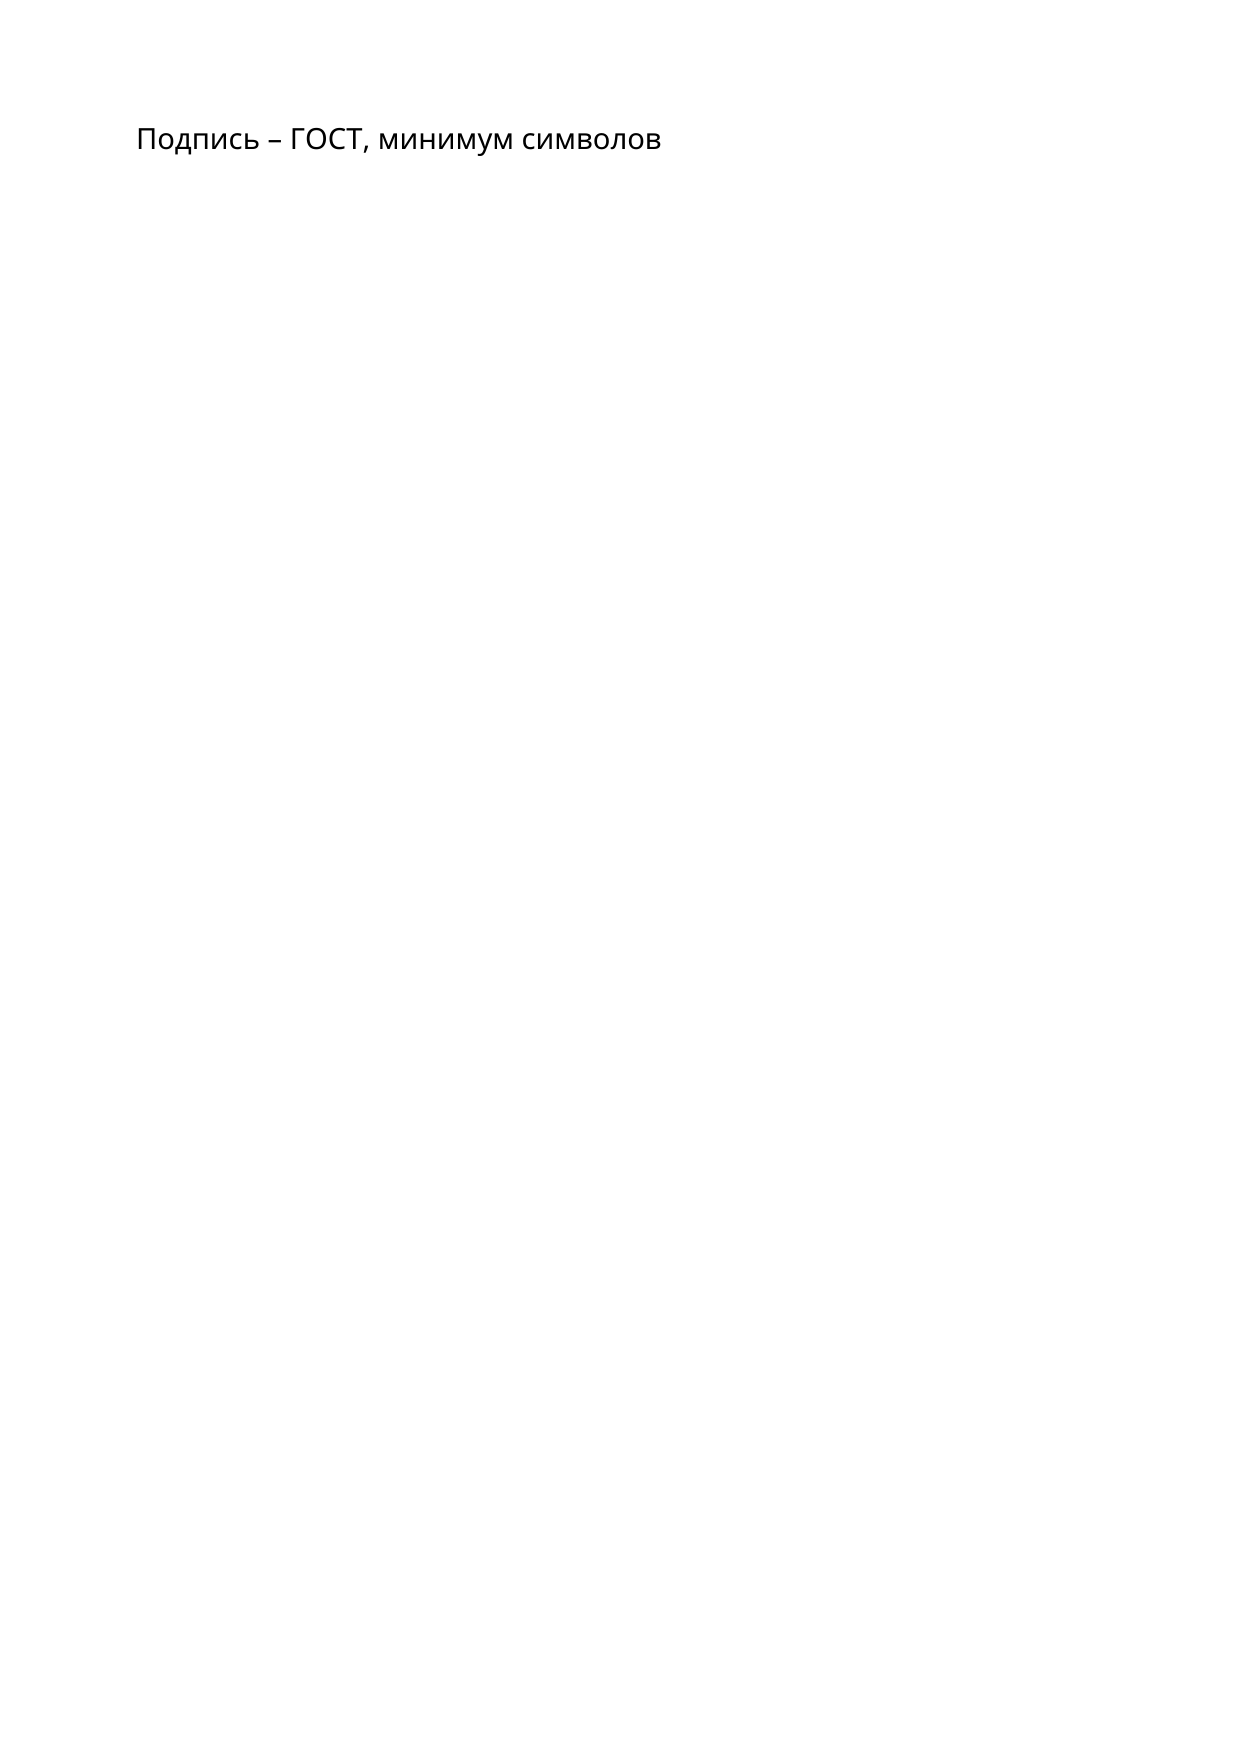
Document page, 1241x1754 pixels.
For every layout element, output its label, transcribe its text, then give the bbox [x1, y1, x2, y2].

text Подпись – ГОСТ, минимум символов [136, 118, 1163, 158]
